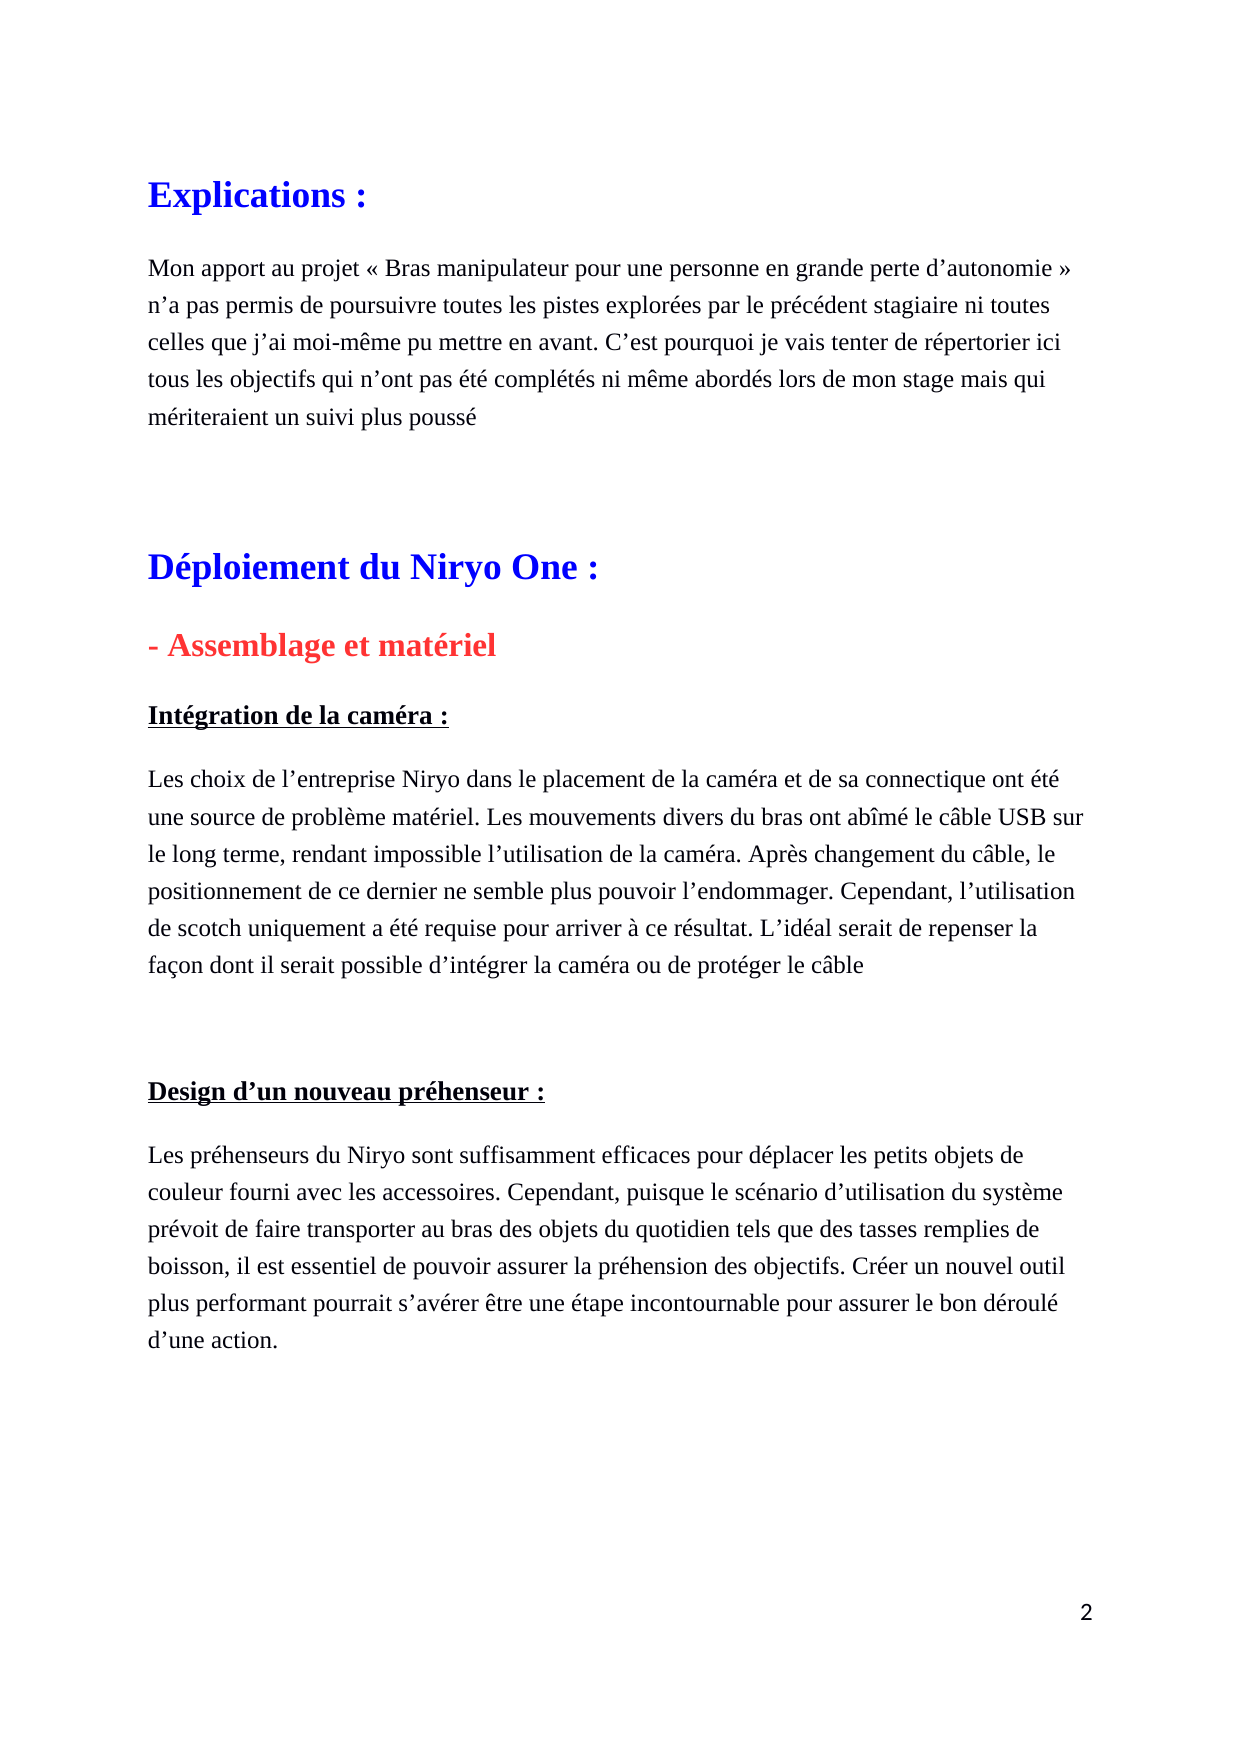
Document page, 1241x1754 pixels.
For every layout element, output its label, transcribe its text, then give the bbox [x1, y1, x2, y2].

text Intégration de la caméra : [148, 699, 1092, 731]
text Les préhenseurs du Niryo sont suffisamment efficaces pour déplacer les petits objets de couleur fourni avec les accessoires. Cependant, puisque le scénario d’utilisation du système prévoit de faire transporter au bras des objets du quotidien tels que des tasses remplies de boisson, il est essentiel de pouvoir assurer la préhension des objectifs. Créer un nouvel outil plus performant pourrait s’avérer être une étape incontournable pour assurer le bon déroulé d’une action. [148, 1140, 1092, 1354]
text Les choix de l’entreprise Niryo dans le placement de la caméra et de sa connectique ont été une source de problème matériel. Les mouvements divers du bras ont abîmé le câble USB sur le long terme, rendant impossible l’utilisation de la caméra. Après changement du câble, le positionnement de ce dernier ne semble plus pouvoir l’endommager. Cependant, l’utilisation de scotch uniquement a été requise pour arriver à ce résultat. L’idéal serait de repenser la façon dont il serait possible d’intégrer la caméra ou de protéger le câble [148, 764, 1092, 979]
text Explications : [148, 173, 1092, 216]
text Déploiement du Niryo One : [148, 544, 1092, 587]
text Mon apport au projet « Bras manipulateur pour une personne en grande perte d’autonomie » n’a pas permis de poursuivre toutes les pistes explorées par le précédent stagiaire ni toutes celles que j’ai moi-même pu mettre en avant. C’est pourquoi je vais tenter de répertorier ici tous les objectifs qui n’ont pas été complétés ni même abordés lors de mon stage mais qui mériteraient un suivi plus poussé [148, 253, 1092, 430]
text - Assemblage et matériel [148, 625, 1092, 663]
text Design d’un nouveau préhenseur : [148, 1074, 1092, 1106]
